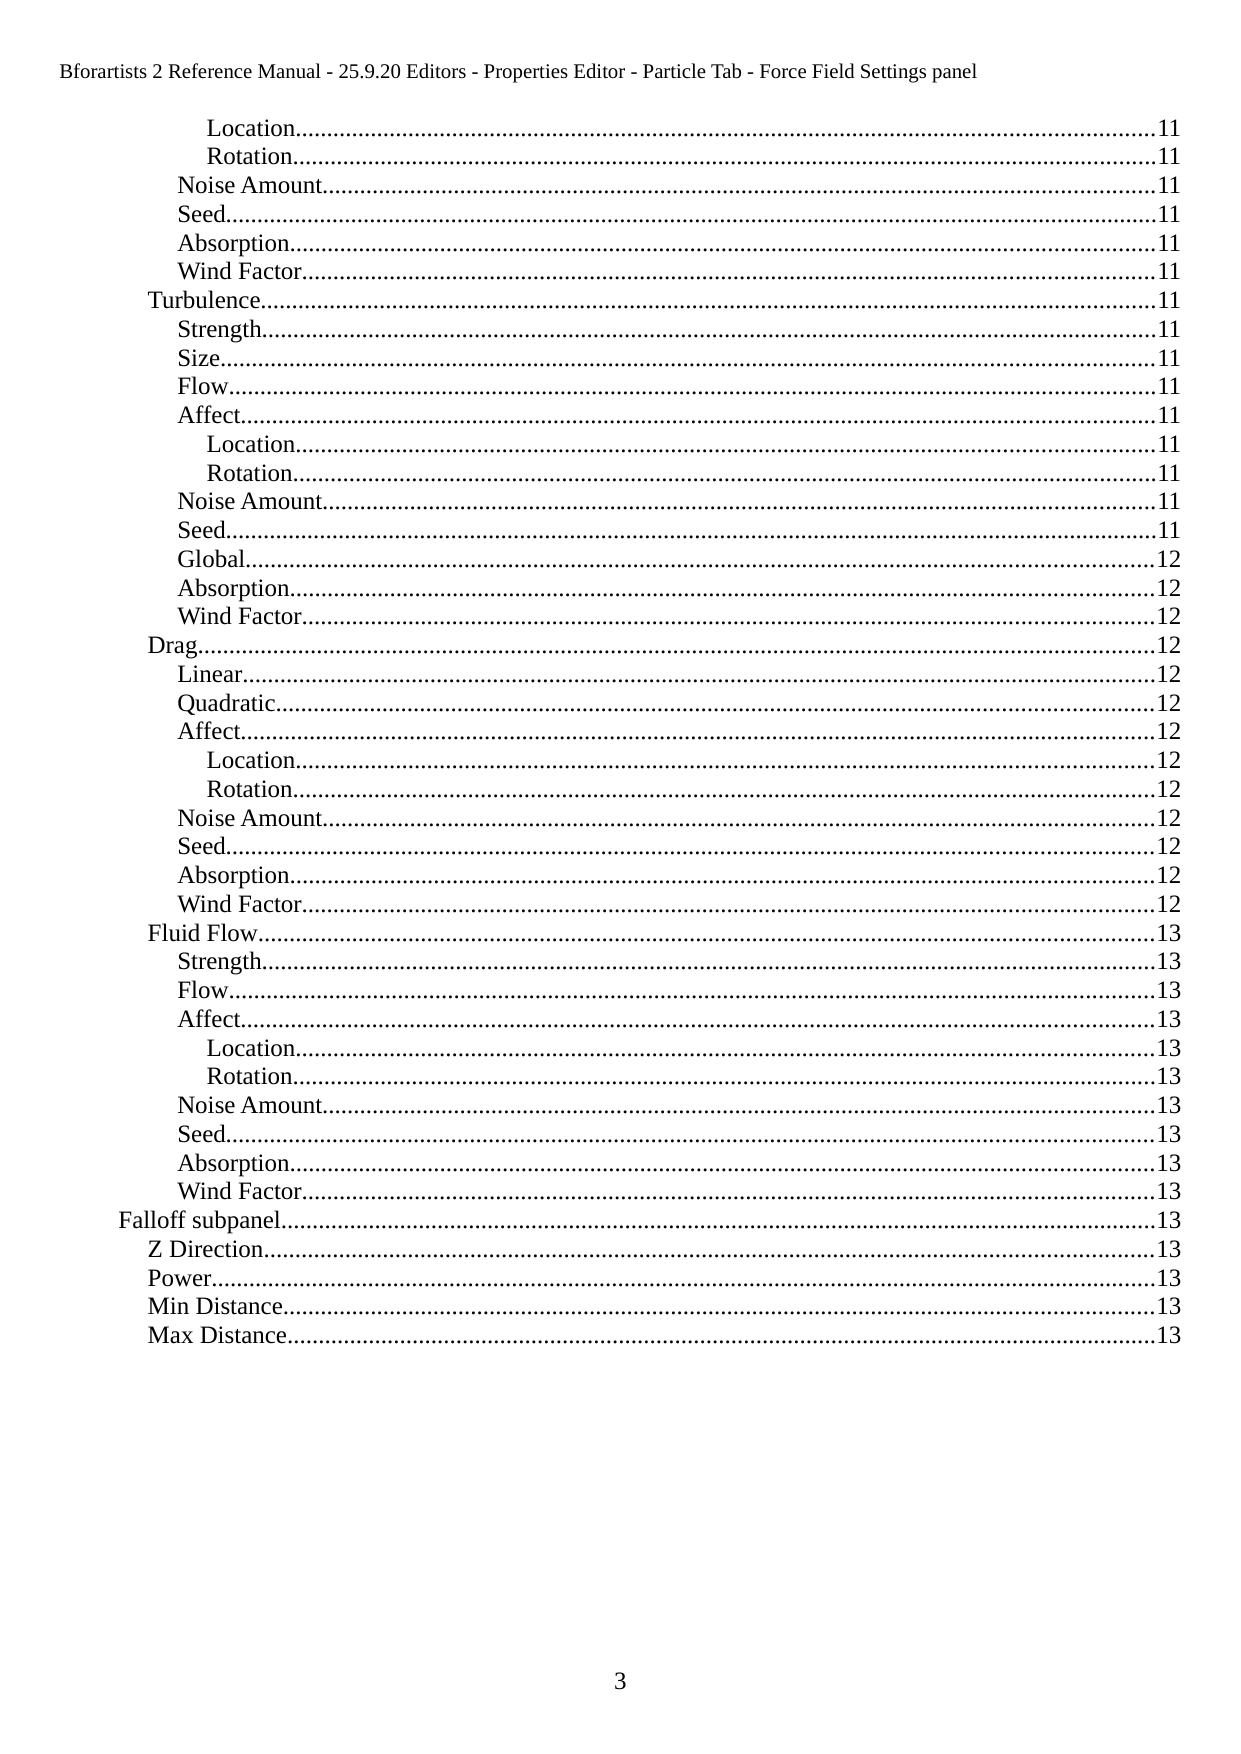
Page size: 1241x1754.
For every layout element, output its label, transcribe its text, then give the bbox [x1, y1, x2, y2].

text Flow 11 [177, 371, 1181, 400]
text Location 12 [206, 745, 1181, 774]
text Noise Amount 13 [177, 1090, 1181, 1119]
text Noise Amount 11 [177, 170, 1181, 199]
text Noise Amount 11 [177, 486, 1181, 515]
text Size 11 [177, 343, 1181, 371]
text Seed 11 [177, 515, 1181, 544]
text Noise Amount 12 [177, 803, 1181, 831]
text Power 13 [147, 1263, 1181, 1291]
text Affect 12 [177, 716, 1181, 745]
text Absorption 12 [177, 860, 1181, 889]
text Seed 12 [177, 831, 1181, 860]
text Drag 12 [147, 630, 1181, 659]
text Absorption 12 [177, 573, 1181, 601]
text Location 11 [206, 429, 1181, 458]
text Affect 13 [177, 1004, 1181, 1033]
text Location 13 [206, 1033, 1181, 1061]
text Absorption 11 [177, 228, 1181, 256]
text Rotation 11 [206, 458, 1181, 486]
text Wind Factor 11 [177, 256, 1181, 285]
text Fluid Flow 13 [147, 918, 1181, 946]
text Global 12 [177, 544, 1181, 573]
text Rotation 11 [206, 141, 1181, 170]
text Rotation 13 [206, 1061, 1181, 1090]
text Min Distance 13 [147, 1291, 1181, 1320]
text Location 11 [206, 113, 1181, 141]
text Rotation 12 [206, 774, 1181, 803]
text Wind Factor 13 [177, 1176, 1181, 1205]
text Affect 11 [177, 400, 1181, 429]
text Seed 11 [177, 199, 1181, 228]
text Strength 13 [177, 946, 1181, 975]
text Wind Factor 12 [177, 601, 1181, 630]
text Quadratic 12 [177, 688, 1181, 716]
text Flow 13 [177, 975, 1181, 1004]
text Falloff subpanel 13 [118, 1205, 1181, 1234]
text Turbulence 11 [147, 285, 1181, 314]
text Seed 13 [177, 1119, 1181, 1148]
text Strength 11 [177, 314, 1181, 343]
text Linear 12 [177, 659, 1181, 688]
text Max Distance 13 [147, 1320, 1181, 1349]
text Wind Factor 12 [177, 889, 1181, 918]
text Absorption 13 [177, 1148, 1181, 1176]
text Z Direction 13 [147, 1234, 1181, 1263]
